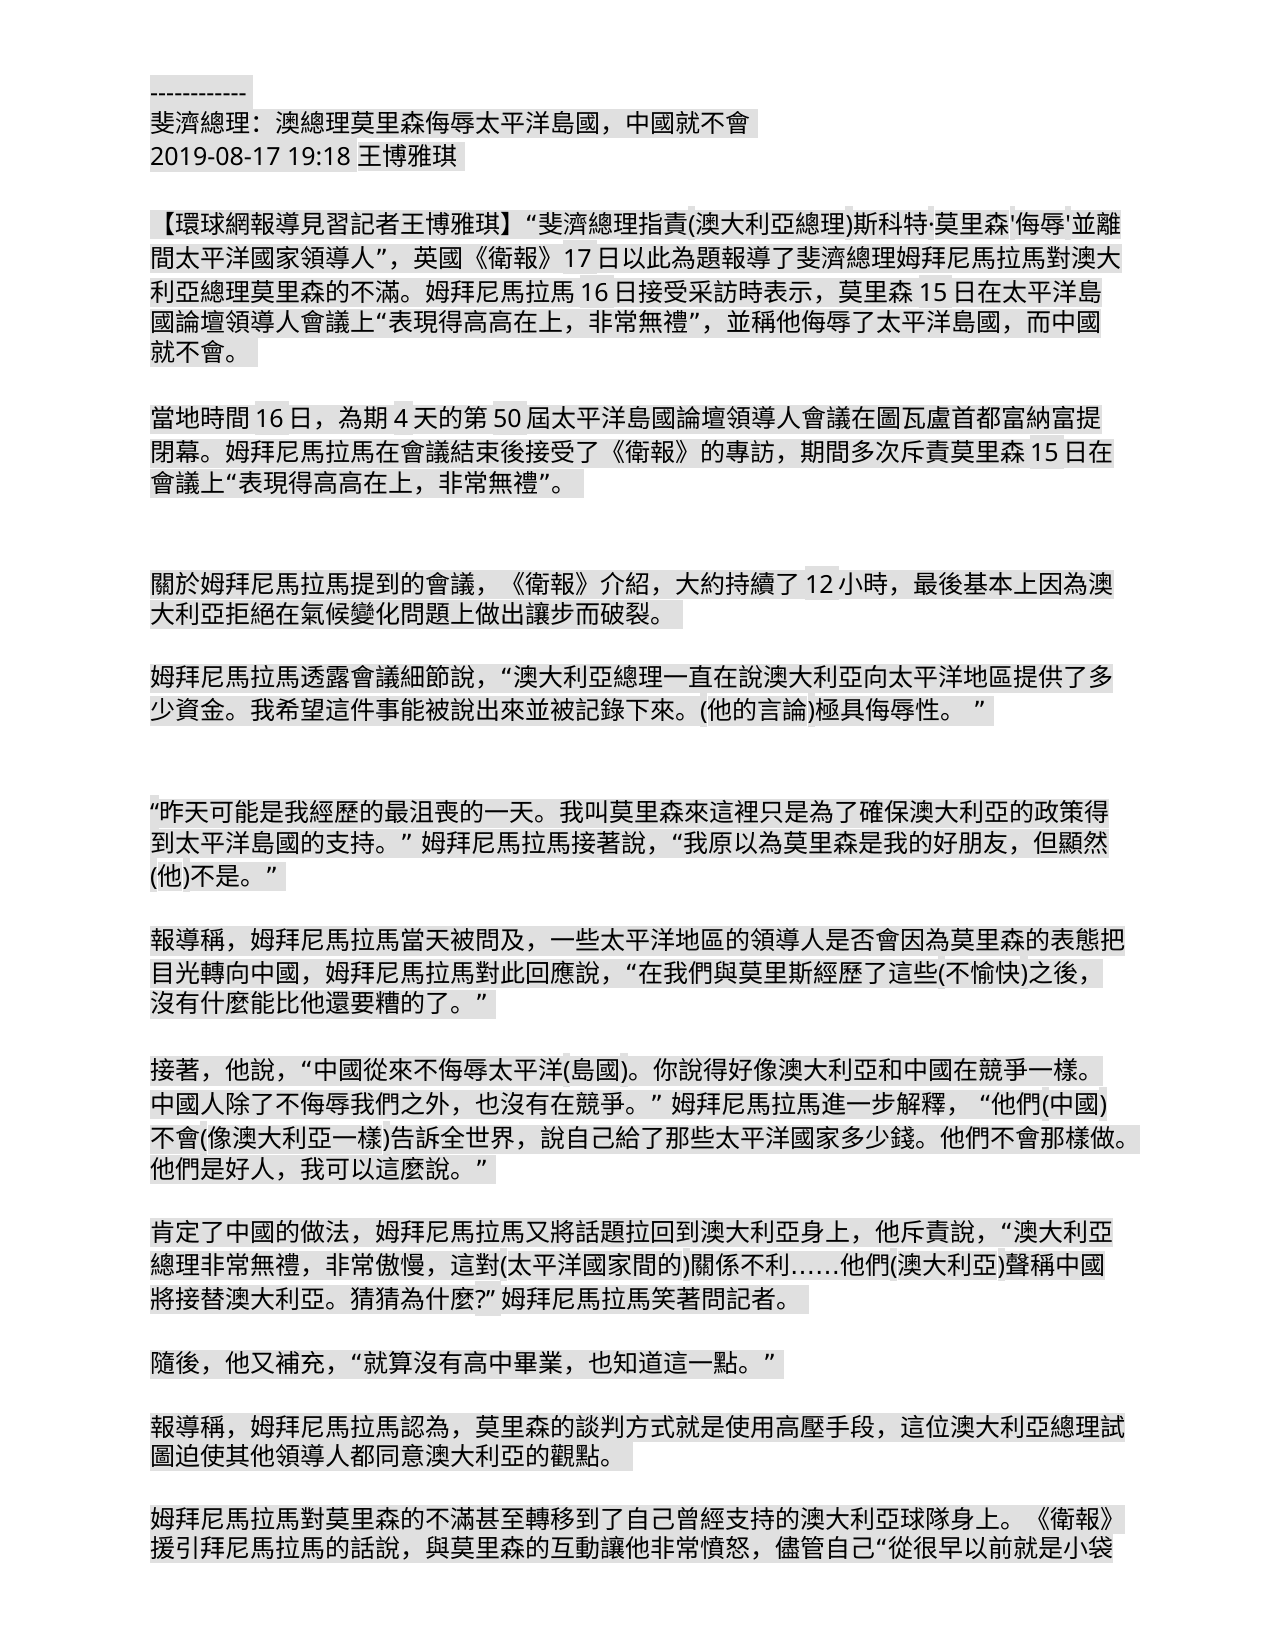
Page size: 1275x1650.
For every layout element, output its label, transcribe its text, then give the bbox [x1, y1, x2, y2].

text 在這個世界的偏僻角落，逐漸出現反西方並歡迎中國的聲音。如下面的斐濟總理。 此外菲律賓杜特蒂及馬來西亞總理馬哈迪也說過類似的話。 還有這位非洲小哥 : 美国叫非洲不要和中国交往 这位小哥飚了 https://youtu.be/cydw311mUEA 中國人語言文字裡流傳千百年的成語或典故，從小就教育我們，要做一個善良的人，欺負人是不對的。這些成語如推己及人、己所不欲勿施於人、將心比心、人溺己溺人饑己饑、四維八德等等。 而西方需要宗教的教義建立道德規範，所有的異教徒或無神落者，都被視為異端沒有道德，邪惡落後需要被教化。所以西方才會有這麼多的傳教士到世界各地傳播福音，或者直接赤裸裸地侵略、屠殺、殖民。 西方人不了解，中國人不需要宗教。因為成語、傳說與歷史故事就是中國人的宗教。 西方人不了解﹑中國強了，也不會侵略、欺負其他國家。或者報復以前曾經強迫中國簽下不平等條約當時的列強。(我曾在一個影片裡看到幾個法國學者討論中國崛起，他們的擔憂) ------------ 斐濟總理：澳總理莫里森侮辱太平洋島國，中國就不會 2019-08-17 19:18 王博雅琪 【環球網報導見習記者王博雅琪】“斐濟總理指責(澳大利亞總理)斯科特·莫里森'侮辱'並離間太平洋國家領導人”，英國《衛報》17日以此為題報導了斐濟總理姆拜尼馬拉馬對澳大利亞總理莫里森的不滿。姆拜尼馬拉馬16日接受采訪時表示，莫里森15日在太平洋島國論壇領導人會議上“表現得高高在上，非常無禮”，並稱他侮辱了太平洋島國，而中國就不會。 當地時間16日，為期4天的第50屆太平洋島國論壇領導人會議在圖瓦盧首都富納富提閉幕。姆拜尼馬拉馬在會議結束後接受了《衛報》的專訪，期間多次斥責莫里森15日在會議上“表現得高高在上，非常無禮”。 關於姆拜尼馬拉馬提到的會議，《衛報》介紹，大約持續了12小時，最後基本上因為澳大利亞拒絕在氣候變化問題上做出讓步而破裂。 姆拜尼馬拉馬透露會議細節說，“澳大利亞總理一直在說澳大利亞向太平洋地區提供了多少資金。我希望這件事能被說出來並被記錄下來。(他的言論)極具侮辱性。 ” “昨天可能是我經歷的最沮喪的一天。我叫莫里森來這裡只是為了確保澳大利亞的政策得到太平洋島國的支持。” 姆拜尼馬拉馬接著說，“我原以為莫里森是我的好朋友，但顯然(他)不是。” 報導稱，姆拜尼馬拉馬當天被問及，一些太平洋地區的領導人是否會因為莫里森的表態把目光轉向中國，姆拜尼馬拉馬對此回應說，“在我們與莫里斯經歷了這些(不愉快)之後，沒有什麼能比他還要糟的了。” 接著，他說，“中國從來不侮辱太平洋(島國)。你說得好像澳大利亞和中國在競爭一樣。中國人除了不侮辱我們之外，也沒有在競爭。” 姆拜尼馬拉馬進一步解釋， “他們(中國)不會(像澳大利亞一樣)告訴全世界，說自己給了那些太平洋國家多少錢。他們不會那樣做。他們是好人，我可以這麼說。” 肯定了中國的做法，姆拜尼馬拉馬又將話題拉回到澳大利亞身上，他斥責說，“澳大利亞總理非常無禮，非常傲慢，這對(太平洋國家間的)關係不利……他們(澳大利亞)聲稱中國將接替澳大利亞。猜猜為什麼?” 姆拜尼馬拉馬笑著問記者。 隨後，他又補充，“就算沒有高中畢業，也知道這一點。” 報導稱，姆拜尼馬拉馬認為，莫里森的談判方式就是使用高壓手段，這位澳大利亞總理試圖迫使其他領導人都同意澳大利亞的觀點。 姆拜尼馬拉馬對莫里森的不滿甚至轉移到了自己曾經支持的澳大利亞球隊身上。《衛報》援引拜尼馬拉馬的話說，與莫里森的互動讓他非常憤怒，儘管自己“從很早以前就是小袋鼠隊(Wallabies，澳大利亞球隊)的球迷”，但周六( 17日)看貝勒蒂斯羅杯橄欖球賽(Bledisloe Cup)時，他並不打算支持這支澳大利亞球隊，而會選擇為另一支隊伍“全黑隊”(All black，新西蘭球隊)加油助威。 為期4天的第50屆太平洋島國論壇領導人會議16日閉幕，本屆會議的主題是“確保我們在太平洋的未來”，與會者著重就氣候變化、經濟發展、海事安全及海洋污染等議題展開討論。太平洋島國論壇成立於1971年，是南太平洋國家政府間加強區域合作、協調對外政策的區域合作組織，其成員包括澳大利亞、新西蘭、巴布亞新幾內亞、瓦努阿圖等，論壇領導人會議每年舉行一次。 [150, 75, 1125, 1563]
